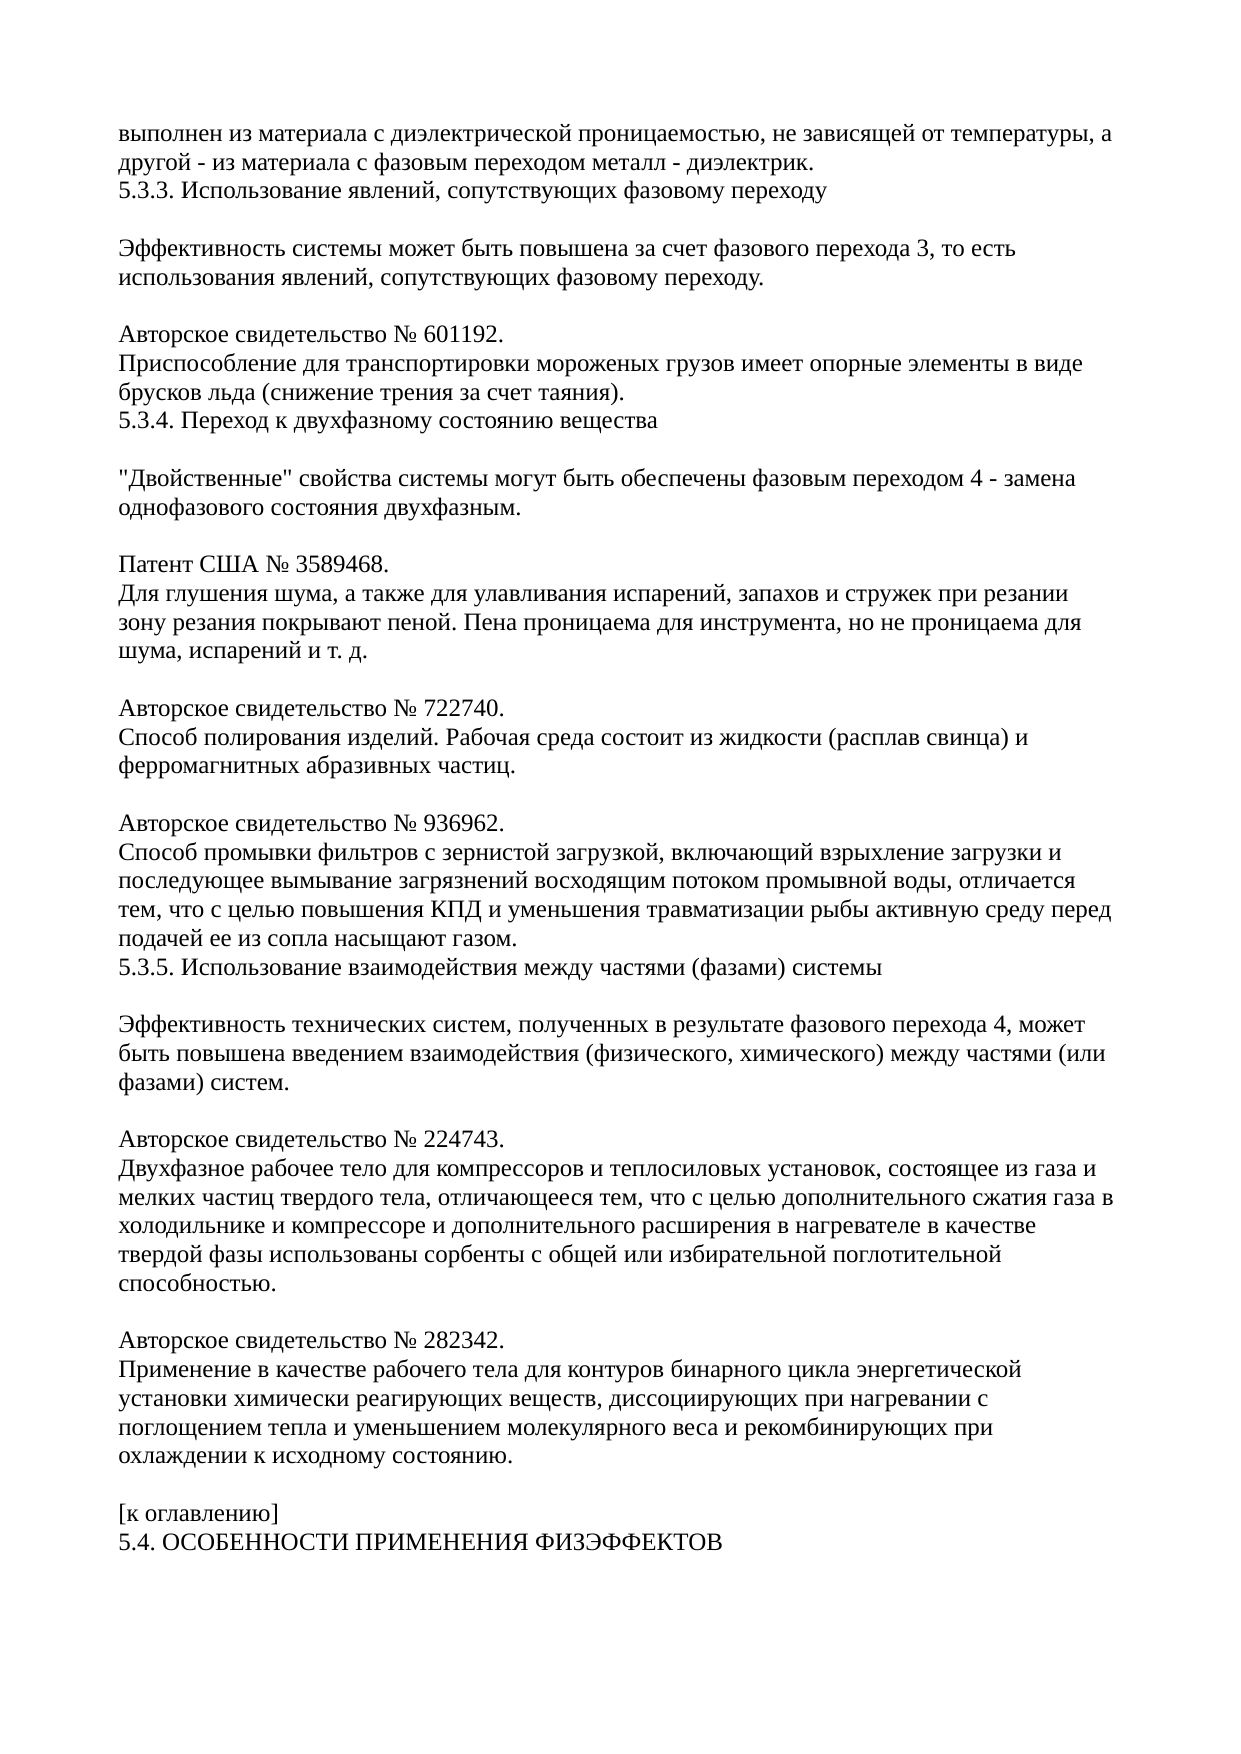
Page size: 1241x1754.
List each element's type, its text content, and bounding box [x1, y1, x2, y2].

text 5.3.3. Использование явлений, сопутствующих фазовому переходу [118, 176, 1122, 204]
text Авторское свидетельство № 722740. [118, 693, 1122, 722]
text Эффективность технических систем, полученных в результате фазового перехода 4, может быть повышена введением взаимодействия (физического, химического) между частями (или фазами) систем. [118, 1009, 1122, 1096]
text Авторское свидетельство № 601192. [118, 319, 1122, 348]
text Двухфазное рабочее тело для компрессоров и теплосиловых установок, состоящее из газа и мелких частиц твердого тела, отличающееся тем, что с целью дополнительного сжатия газа в холодильнике и компрессоре и дополнительного расширения в нагревателе в качестве твердой фазы использованы сорбенты с общей или избирательной поглотительной способностью. [118, 1153, 1122, 1297]
text Авторское свидетельство № 224743. [118, 1124, 1122, 1153]
text "Двойственные" свойства системы могут быть обеспечены фазовым переходом 4 - замена однофазового состояния двухфазным. [118, 463, 1122, 521]
text [к оглавлению] [118, 1498, 1122, 1527]
text Авторское свидетельство № 936962. [118, 808, 1122, 837]
text 5.4. ОСОБЕННОСТИ ПРИМЕНЕНИЯ ФИЗЭФФЕКТОВ [118, 1527, 1122, 1556]
text Способ полирования изделий. Рабочая среда состоит из жидкости (расплав свинца) и ферромагнитных абразивных частиц. [118, 722, 1122, 779]
text 5.3.5. Использование взаимодействия между частями (фазами) системы [118, 952, 1122, 981]
text Приспособление для транспортировки мороженых грузов имеет опорные элементы в виде брусков льда (снижение трения за счет таяния). [118, 348, 1122, 406]
text Применение в качестве рабочего тела для контуров бинарного цикла энергетической установки химически реагирующих веществ, диссоциирующих при нагревании с поглощением тепла и уменьшением молекулярного веса и рекомбинирующих при охлаждении к исходному состоянию. [118, 1354, 1122, 1469]
text Авторское свидетельство № 282342. [118, 1326, 1122, 1354]
text Патент США № 3589468. [118, 549, 1122, 578]
text выполнен из материала с диэлектрической проницаемостью, не зависящей от температуры, а другой - из материала с фазовым переходом металл - диэлектрик. [118, 118, 1122, 176]
text Эффективность системы может быть повышена за счет фазового перехода 3, то есть использования явлений, сопутствующих фазовому переходу. [118, 233, 1122, 291]
text Способ промывки фильтров с зернистой загрузкой, включающий взрыхление загрузки и последующее вымывание загрязнений восходящим потоком промывной воды, отличается тем, что с целью повышения КПД и уменьшения травматизации рыбы активную среду перед подачей ее из сопла насыщают газом. [118, 837, 1122, 952]
text Для глушения шума, а также для улавливания испарений, запахов и стружек при резании зону резания покрывают пеной. Пена проницаема для инструмента, но не проницаема для шума, испарений и т. д. [118, 578, 1122, 664]
text 5.3.4. Переход к двухфазному состоянию вещества [118, 406, 1122, 434]
